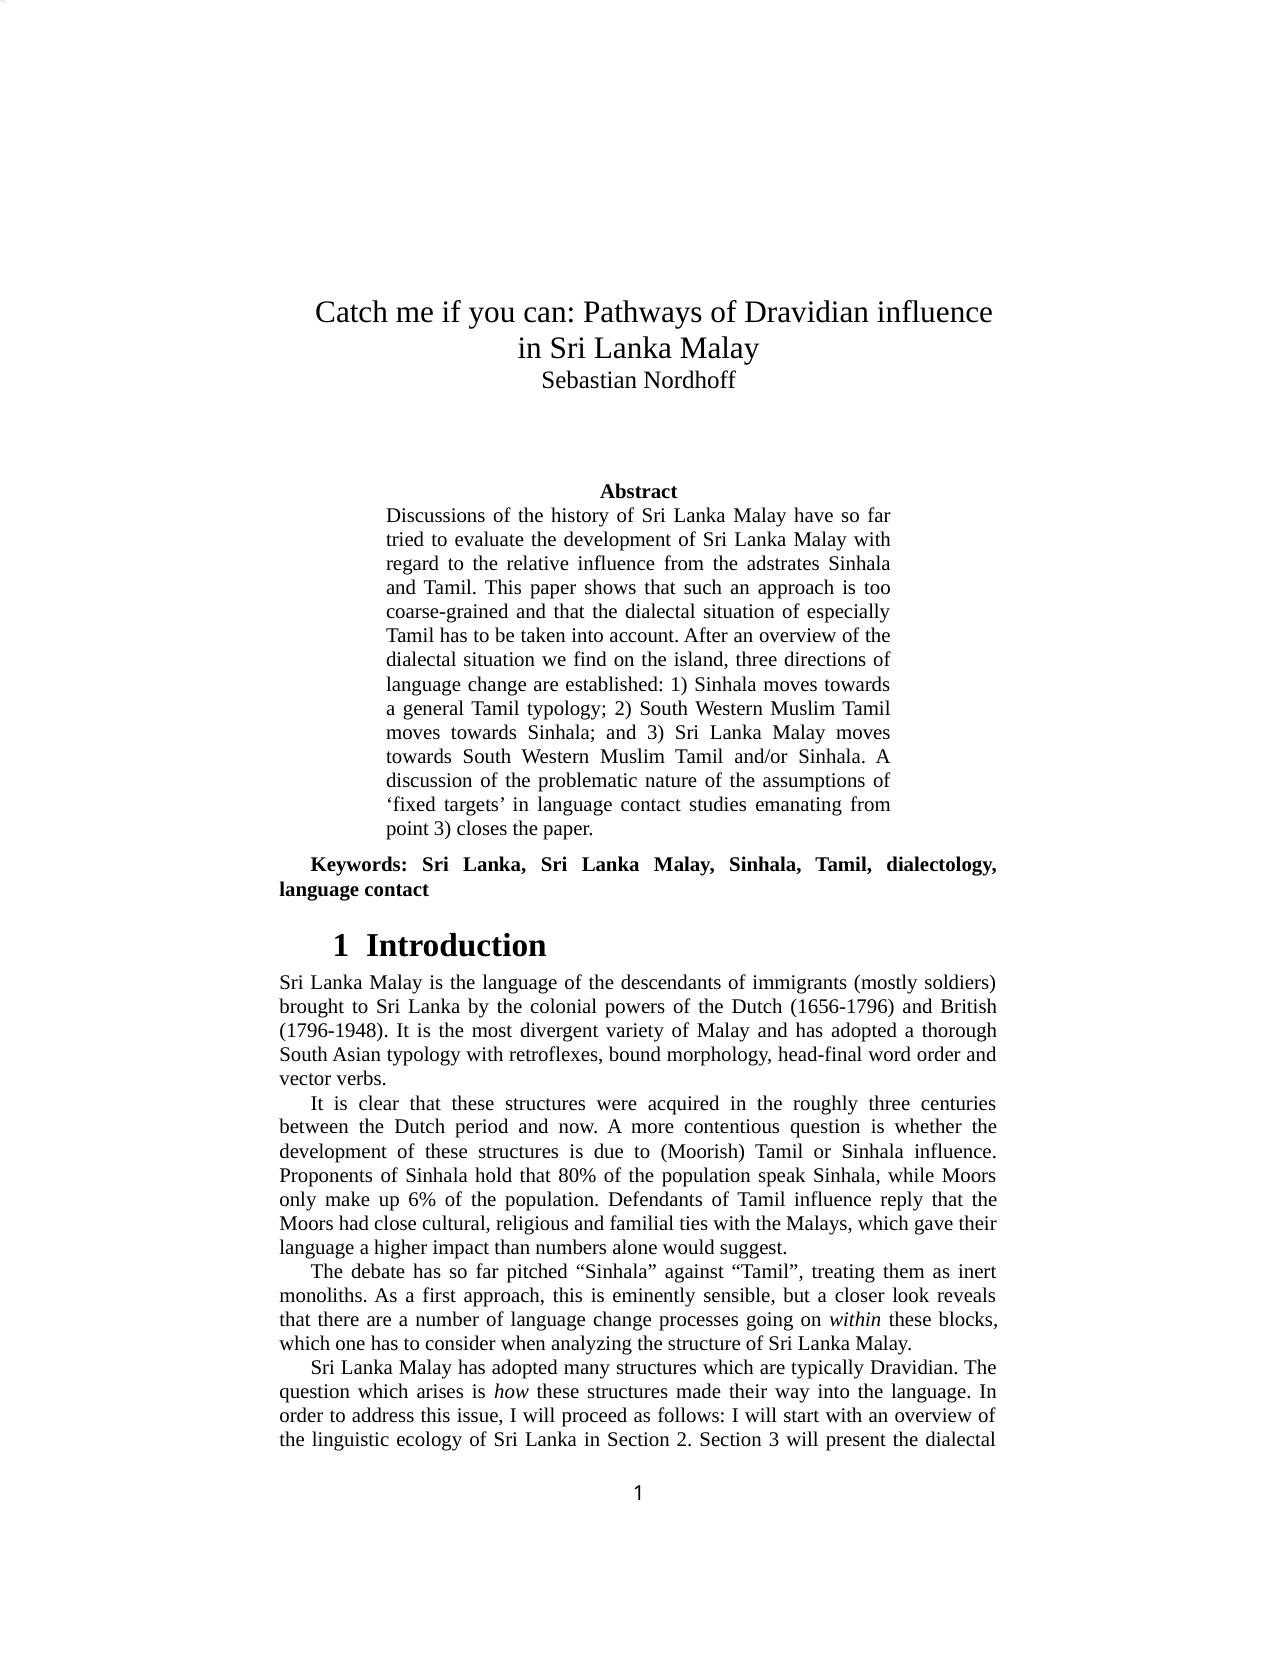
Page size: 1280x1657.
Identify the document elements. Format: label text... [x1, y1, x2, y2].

text Sebastian Nordhoff [279, 365, 998, 394]
text The debate has so far pitched “Sinhala” against “Tamil”, treating them as inert monoliths. As a first approach, this is eminently sensible, but a closer look reveals that there are a number of language change processes going on within these blocks, which one has to consider when analyzing the structure of Sri Lanka Malay. [279, 1259, 998, 1355]
text Catch me if you can: Pathways of Dravidian influence in Sri Lanka Malay [279, 293, 998, 365]
text Discussions of the history of Sri Lanka Malay have so far tried to evaluate the development of Sri Lanka Malay with regard to the relative influence from the adstrates Sinhala and Tamil. This paper shows that such an approach is too coarse-grained and that the dialectal situation of especially Tamil has to be taken into account. After an overview of the dialectal situation we find on the island, three directions of language change are established: 1) Sinhala moves towards a general Tamil typology; 2) South Western Muslim Tamil moves towards Sinhala; and 3) Sri Lanka Malay moves towards South Western Muslim Tamil and/or Sinhala. A discussion of the problematic nature of the assumptions of ‘fixed targets’ in language contact studies emanating from point 3) closes the paper. [386, 503, 891, 840]
text Sri Lanka Malay is the language of the descendants of immigrants (mostly soldiers) brought to Sri Lanka by the colonial powers of the Dutch (1656-1796) and British (1796-1948). It is the most divergent variety of Malay and has adopted a thorough South Asian typology with retroflexes, bound morphology, head-final word order and vector verbs. [279, 970, 998, 1090]
text It is clear that these structures were acquired in the roughly three centuries between the Dutch period and now. A more contentious question is whether the development of these structures is due to (Moorish) Tamil or Sinhala influence. Proponents of Sinhala hold that 80% of the population speak Sinhala, while Moors only make up 6% of the population. Defendants of Tamil influence reply that the Moors had close cultural, religious and familial ties with the Malays, which gave their language a higher impact than numbers alone would suggest. [279, 1090, 998, 1259]
text Keywords: Sri Lanka, Sri Lanka Malay, Sinhala, Tamil, dialectology, language contact [279, 852, 998, 901]
subtitle 1 Introduction [332, 926, 998, 964]
text Sri Lanka Malay has adopted many structures which are typically Dravidian. The question which arises is how these structures made their way into the language. In order to address this issue, I will proceed as follows: I will start with an overview of the linguistic ecology of Sri Lanka in Section 2. Section 3 will present the dialectal [279, 1355, 998, 1451]
text Abstract [279, 479, 998, 503]
